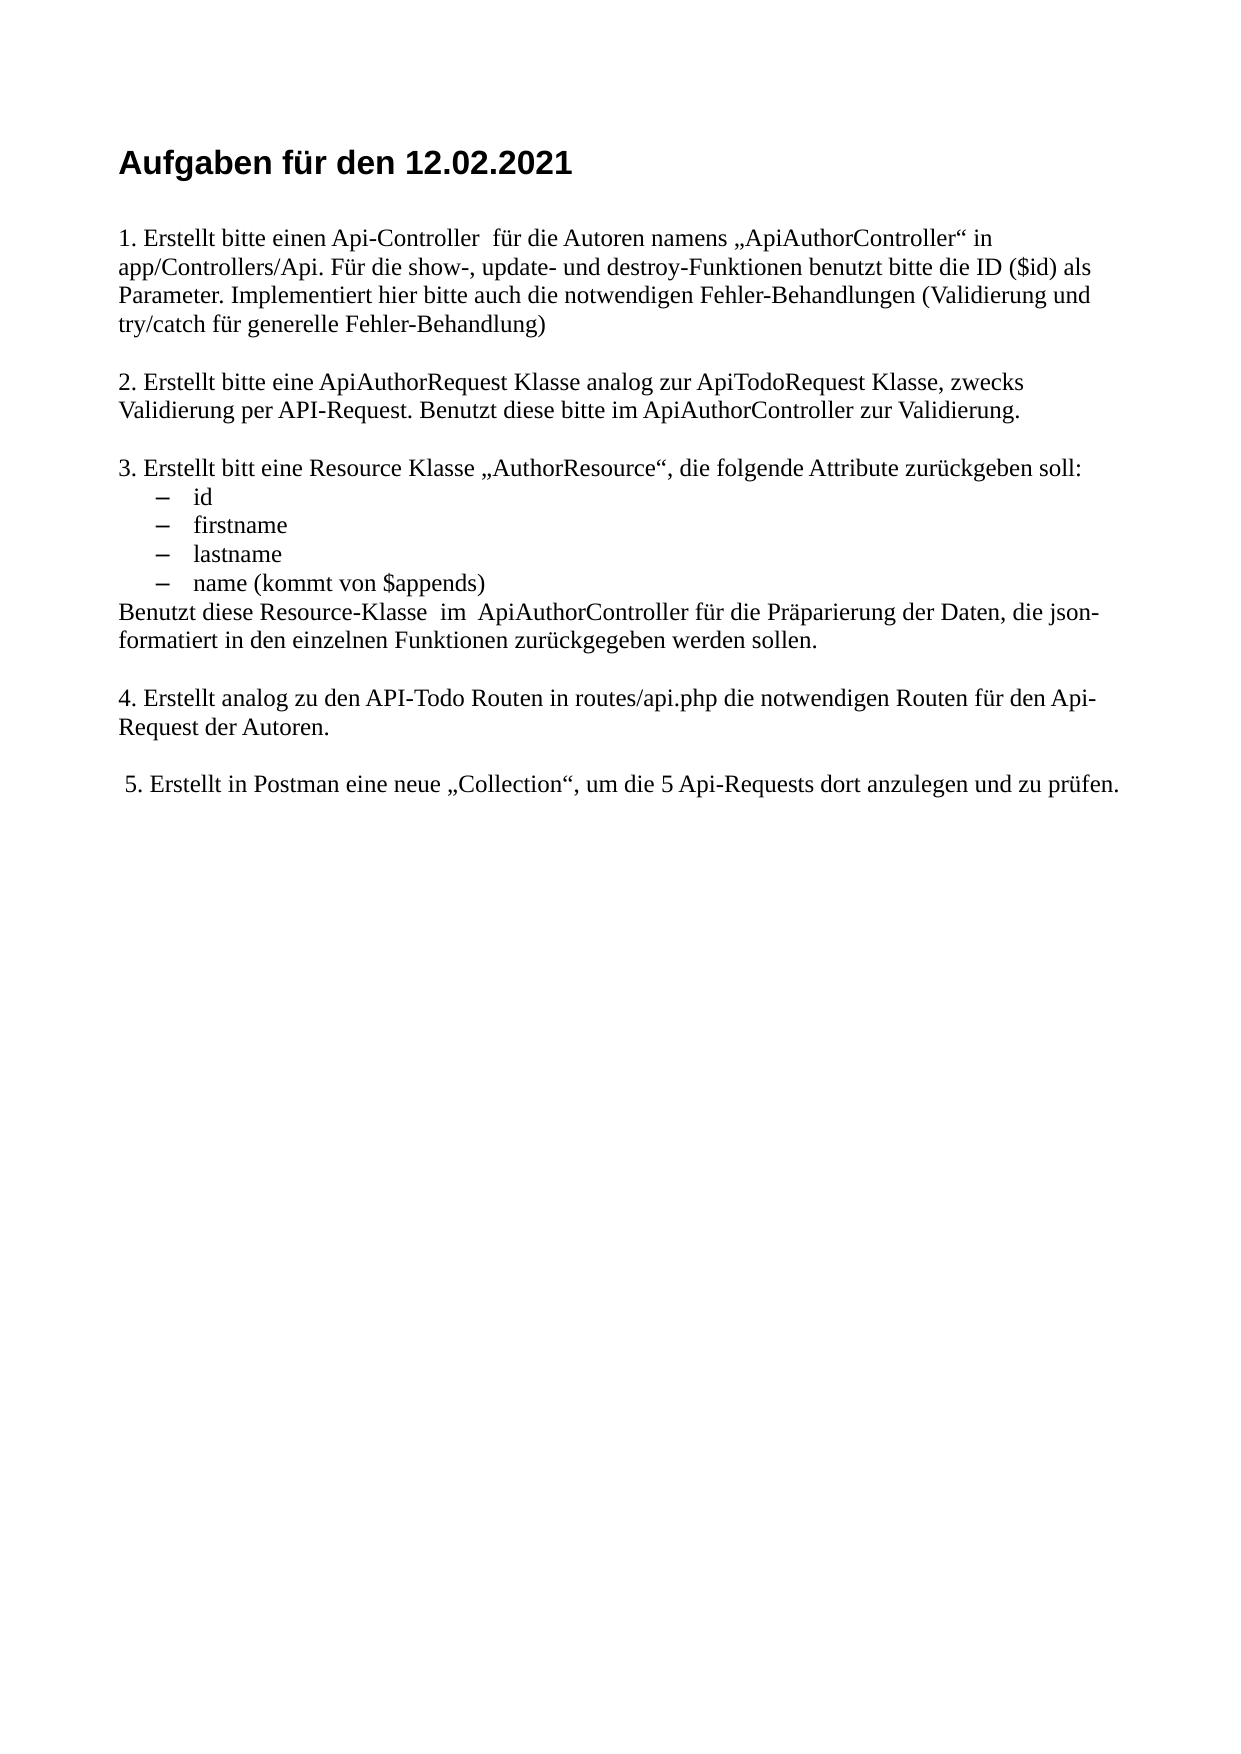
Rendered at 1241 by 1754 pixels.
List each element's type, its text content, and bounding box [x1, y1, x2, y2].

list firstname [156, 511, 1122, 539]
text 5. Erstellt in Postman eine neue „Collection“, um die 5 Api-Requests dort anzulegen und zu prüfen. [118, 769, 1122, 798]
text 3. Erstellt bitt eine Resource Klasse „AuthorResource“, die folgende Attribute zurückgeben soll: [118, 453, 1122, 482]
list name (kommt von $appends) [156, 568, 1122, 597]
list lastname [156, 539, 1122, 568]
text 4. Erstellt analog zu den API-Todo Routen in routes/api.php die notwendigen Routen für den Api-Request der Autoren. [118, 683, 1122, 741]
text 2. Erstellt bitte eine ApiAuthorRequest Klasse analog zur ApiTodoRequest Klasse, zwecks Validierung per API-Request. Benutzt diese bitte im ApiAuthorController zur Validierung. [118, 367, 1122, 424]
list id [156, 482, 1122, 511]
subtitle Aufgaben für den 12.02.2021 [118, 143, 1122, 182]
text 1. Erstellt bitte einen Api-Controller für die Autoren namens „ApiAuthorController“ in app/Controllers/Api. Für die show-, update- und destroy-Funktionen benutzt bitte die ID ($id) als Parameter. Implementiert hier bitte auch die notwendigen Fehler-Behandlungen (Validierung und try/catch für generelle Fehler-Behandlung) [118, 223, 1122, 338]
text Benutzt diese Resource-Klasse im ApiAuthorController für die Präparierung der Daten, die json-formatiert in den einzelnen Funktionen zurückgegeben werden sollen. [118, 597, 1122, 654]
